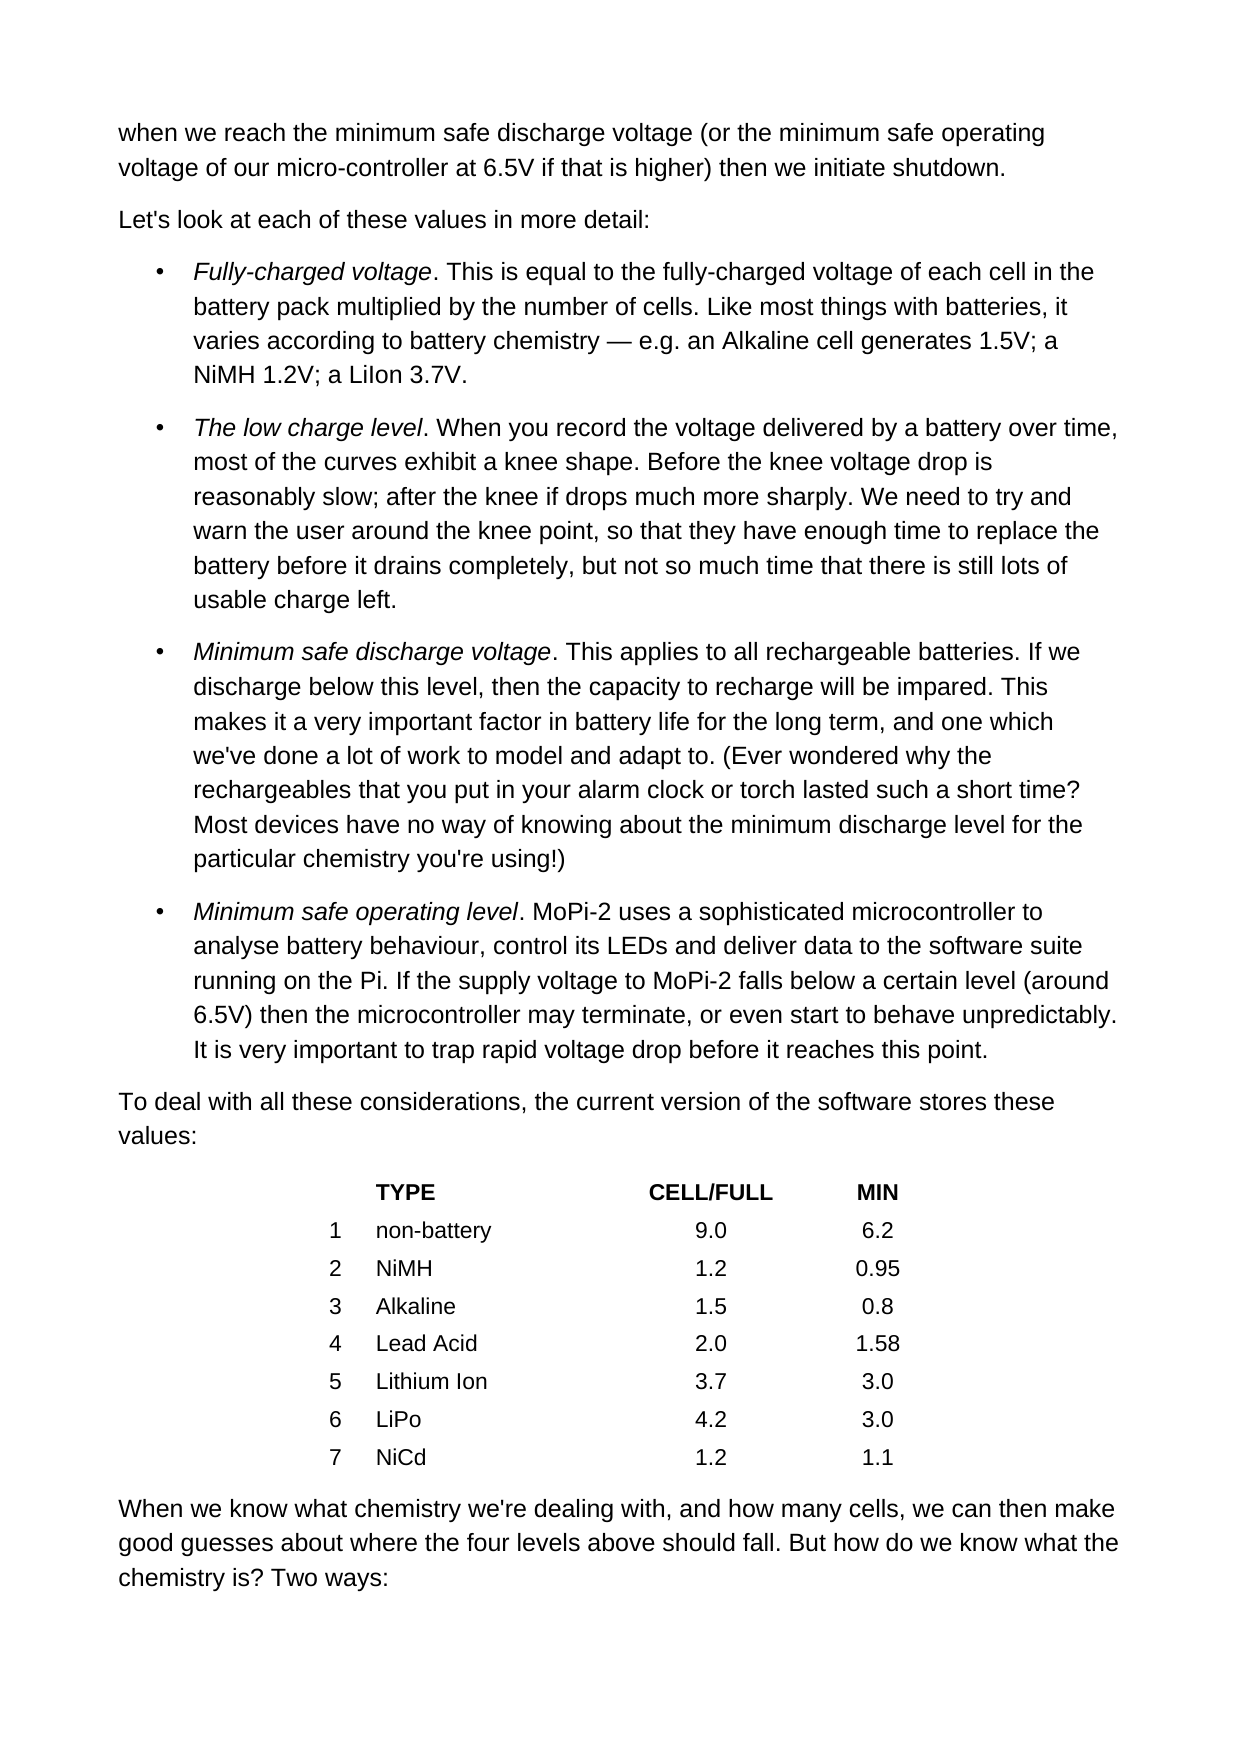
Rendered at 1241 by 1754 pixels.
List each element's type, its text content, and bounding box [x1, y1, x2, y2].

table_cell 4.2 [621, 1400, 801, 1438]
list Minimum safe operating level. MoPi-2 uses a sophisticated microcontroller to analyse battery behaviour, control its LEDs and deliver data to the software suite running on the Pi. If the supply voltage to MoPi-2 falls below a certain level (around 6.5V) then the microcontroller may terminate, or even start to behave unpredictably. It is very important to trap rapid voltage drop before it reaches this point. [156, 897, 1122, 1063]
table_cell 1.2 [621, 1249, 801, 1287]
table_cell 0.95 [801, 1249, 954, 1287]
table_cell 0.8 [801, 1287, 954, 1325]
table_cell 2 [301, 1249, 370, 1287]
table_cell 3.0 [801, 1400, 954, 1438]
table_cell NiMH [370, 1249, 621, 1287]
table_cell Lead Acid [370, 1325, 621, 1362]
table_header MIN [801, 1174, 954, 1211]
table_cell 1 [301, 1211, 370, 1249]
table_cell 2.0 [621, 1325, 801, 1362]
table_cell 9.0 [621, 1211, 801, 1249]
table_cell 7 [301, 1438, 370, 1494]
table_cell 1.5 [621, 1287, 801, 1325]
table_cell Lithium Ion [370, 1363, 621, 1400]
text when we reach the minimum safe discharge voltage (or the minimum safe operating voltage of our micro-controller at 6.5V if that is higher) then we initiate shutdown. [118, 118, 1122, 181]
list Minimum safe discharge voltage. This applies to all rechargeable batteries. If we discharge below this level, then the capacity to recharge will be impared. This makes it a very important factor in battery life for the long term, and one which we've done a lot of work to model and adapt to. (Ever wondered why the rechargeables that you put in your alarm clock or torch lasted such a short time? Most devices have no way of knowing about the minimum discharge level for the particular chemistry you're using!) [156, 637, 1122, 873]
table_cell 6 [301, 1400, 370, 1438]
table_cell 4 [301, 1325, 370, 1362]
table_header CELL/FULL [621, 1174, 801, 1211]
table_cell 6.2 [801, 1211, 954, 1249]
table_cell 1.2 [621, 1438, 801, 1494]
text To deal with all these considerations, the current version of the software stores these values: [118, 1087, 1122, 1150]
table_cell Alkaline [370, 1287, 621, 1325]
table_cell non-battery [370, 1211, 621, 1249]
table_cell 5 [301, 1363, 370, 1400]
list The low charge level. When you record the voltage delivered by a battery over time, most of the curves exhibit a knee shape. Before the knee voltage drop is reasonably slow; after the knee if drops much more sharply. We need to try and warn the user around the knee point, so that they have enough time to replace the battery before it drains completely, but not so much time that there is still lots of usable charge left. [156, 413, 1122, 614]
table_cell NiCd [370, 1438, 621, 1494]
table_cell 1.58 [801, 1325, 954, 1362]
table_cell 3 [301, 1287, 370, 1325]
list Fully-charged voltage. This is equal to the fully-charged voltage of each cell in the battery pack multiplied by the number of cells. Like most things with batteries, it varies according to battery chemistry — e.g. an Alkaline cell generates 1.5V; a NiMH 1.2V; a LiIon 3.7V. [156, 257, 1122, 389]
table_cell 3.0 [801, 1363, 954, 1400]
text Let's look at each of these values in more detail: [118, 205, 1122, 233]
table_header TYPE [370, 1174, 621, 1211]
table_cell 3.7 [621, 1363, 801, 1400]
table_header [301, 1174, 370, 1211]
table_cell 1.1 [801, 1438, 954, 1494]
table_cell LiPo [370, 1400, 621, 1438]
text When we know what chemistry we're dealing with, and how many cells, we can then make good guesses about where the four levels above should fall. But how do we know what the chemistry is? Two ways: [118, 1494, 1122, 1591]
